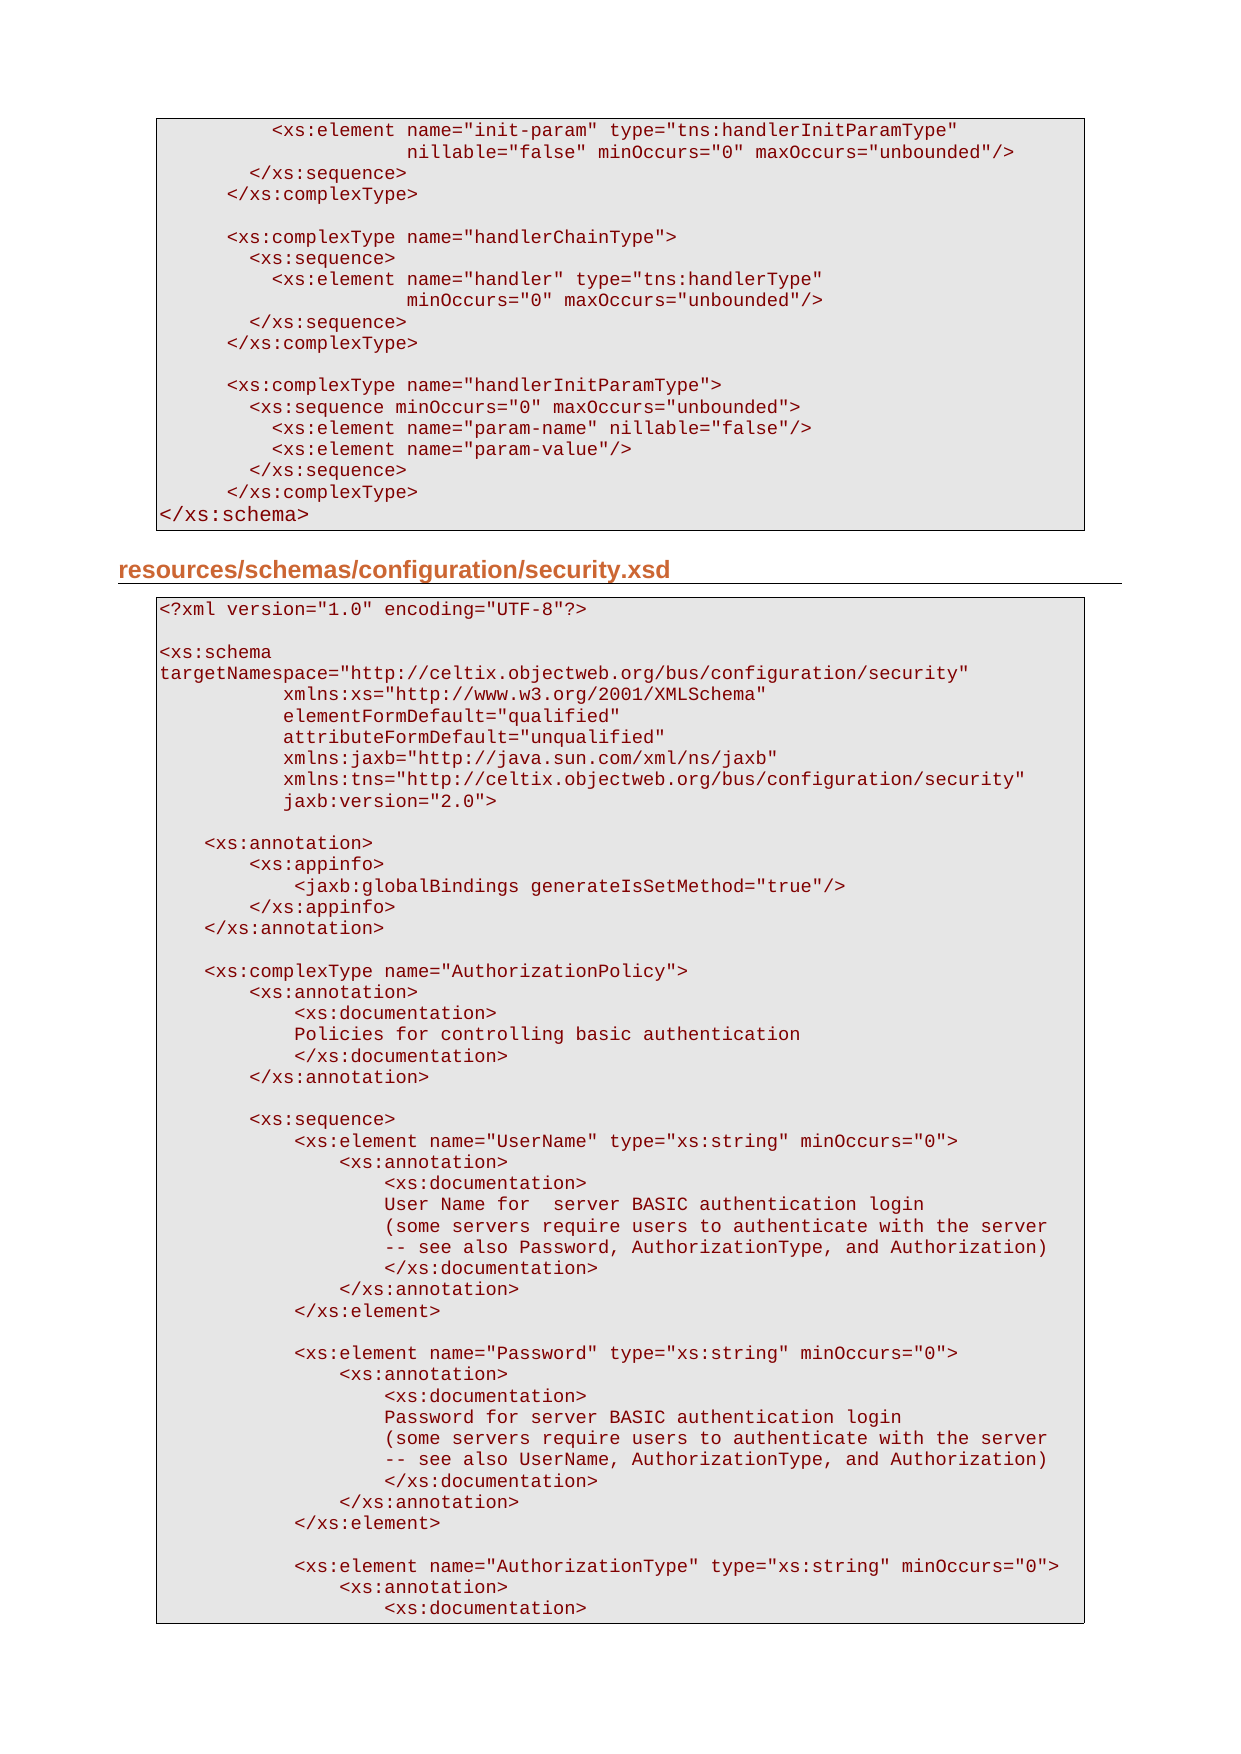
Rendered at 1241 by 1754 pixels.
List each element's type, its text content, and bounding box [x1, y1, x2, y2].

text </xs:annotation> [157, 916, 1084, 937]
text </xs:documentation> [157, 1468, 1084, 1489]
text <xs:element name="AuthorizationType" type="xs:string" minOccurs="0"> [157, 1553, 1084, 1574]
text </xs:complexType> [157, 182, 1084, 203]
text <xs:element name="param-value"/> [157, 437, 1084, 458]
text <xs:sequence> [157, 246, 1084, 267]
text <xs:element name="UserName" type="xs:string" minOccurs="0"> [157, 1128, 1084, 1149]
text </xs:annotation> [157, 1489, 1084, 1511]
text attributeFormDefault="unqualified" [157, 724, 1084, 746]
text <xs:documentation> [157, 1596, 1084, 1623]
text <xs:sequence minOccurs="0" maxOccurs="unbounded"> [157, 394, 1084, 416]
text <xs:element name="Password" type="xs:string" minOccurs="0"> [157, 1341, 1084, 1362]
text (some servers require users to authenticate with the server [157, 1213, 1084, 1234]
text <xs:complexType name="handlerInitParamType"> [157, 373, 1084, 394]
text <xs:documentation> [157, 1001, 1084, 1022]
text -- see also UserName, AuthorizationType, and Authorization) [157, 1447, 1084, 1468]
text <xs:element name="handler" type="tns:handlerType" [157, 267, 1084, 288]
text <?xml version="1.0" encoding="UTF-8"?> [157, 598, 1084, 618]
text xmlns:xs="http://www.w3.org/2001/XMLSchema" [157, 682, 1084, 703]
text <xs:annotation> [157, 1362, 1084, 1383]
text jaxb:version="2.0"> [157, 788, 1084, 809]
text <xs:annotation> [157, 979, 1084, 1001]
text <xs:annotation> [157, 831, 1084, 852]
text <jaxb:globalBindings generateIsSetMethod="true"/> [157, 873, 1084, 894]
text User Name for server BASIC authentication login [157, 1192, 1084, 1213]
text <xs:annotation> [157, 1574, 1084, 1596]
text xmlns:tns="http://celtix.objectweb.org/bus/configuration/security" [157, 767, 1084, 788]
text </xs:complexType> [157, 479, 1084, 501]
text </xs:sequence> [157, 309, 1084, 331]
text <xs:appinfo> [157, 852, 1084, 873]
text </xs:complexType> [157, 331, 1084, 352]
text <xs:complexType name="handlerChainType"> [157, 224, 1084, 246]
text <xs:element name="param-name" nillable="false"/> [157, 416, 1084, 437]
text <xs:documentation> [157, 1383, 1084, 1404]
text Password for server BASIC authentication login [157, 1404, 1084, 1426]
text </xs:element> [157, 1298, 1084, 1319]
text xmlns:jaxb="http://java.sun.com/xml/ns/jaxb" [157, 746, 1084, 767]
text </xs:element> [157, 1511, 1084, 1532]
text </xs:schema> [157, 501, 1084, 530]
text </xs:documentation> [157, 1043, 1084, 1064]
text resources/schemas/configuration/security.xsd [118, 556, 1122, 583]
text </xs:sequence> [157, 458, 1084, 479]
text Policies for controlling basic authentication [157, 1022, 1084, 1043]
text <xs:element name="init-param" type="tns:handlerInitParamType" [157, 119, 1084, 139]
text minOccurs="0" maxOccurs="unbounded"/> [157, 288, 1084, 309]
text <xs:schema targetNamespace="http://celtix.objectweb.org/bus/configuration/security" [157, 639, 1084, 682]
text </xs:documentation> [157, 1256, 1084, 1277]
text (some servers require users to authenticate with the server [157, 1426, 1084, 1447]
text <xs:sequence> [157, 1107, 1084, 1128]
text <xs:documentation> [157, 1171, 1084, 1192]
text -- see also Password, AuthorizationType, and Authorization) [157, 1234, 1084, 1256]
text <xs:annotation> [157, 1149, 1084, 1171]
text nillable="false" minOccurs="0" maxOccurs="unbounded"/> [157, 139, 1084, 161]
text </xs:appinfo> [157, 894, 1084, 916]
text elementFormDefault="qualified" [157, 703, 1084, 724]
text <xs:complexType name="AuthorizationPolicy"> [157, 958, 1084, 979]
text </xs:sequence> [157, 161, 1084, 182]
text </xs:annotation> [157, 1277, 1084, 1298]
text </xs:annotation> [157, 1064, 1084, 1086]
